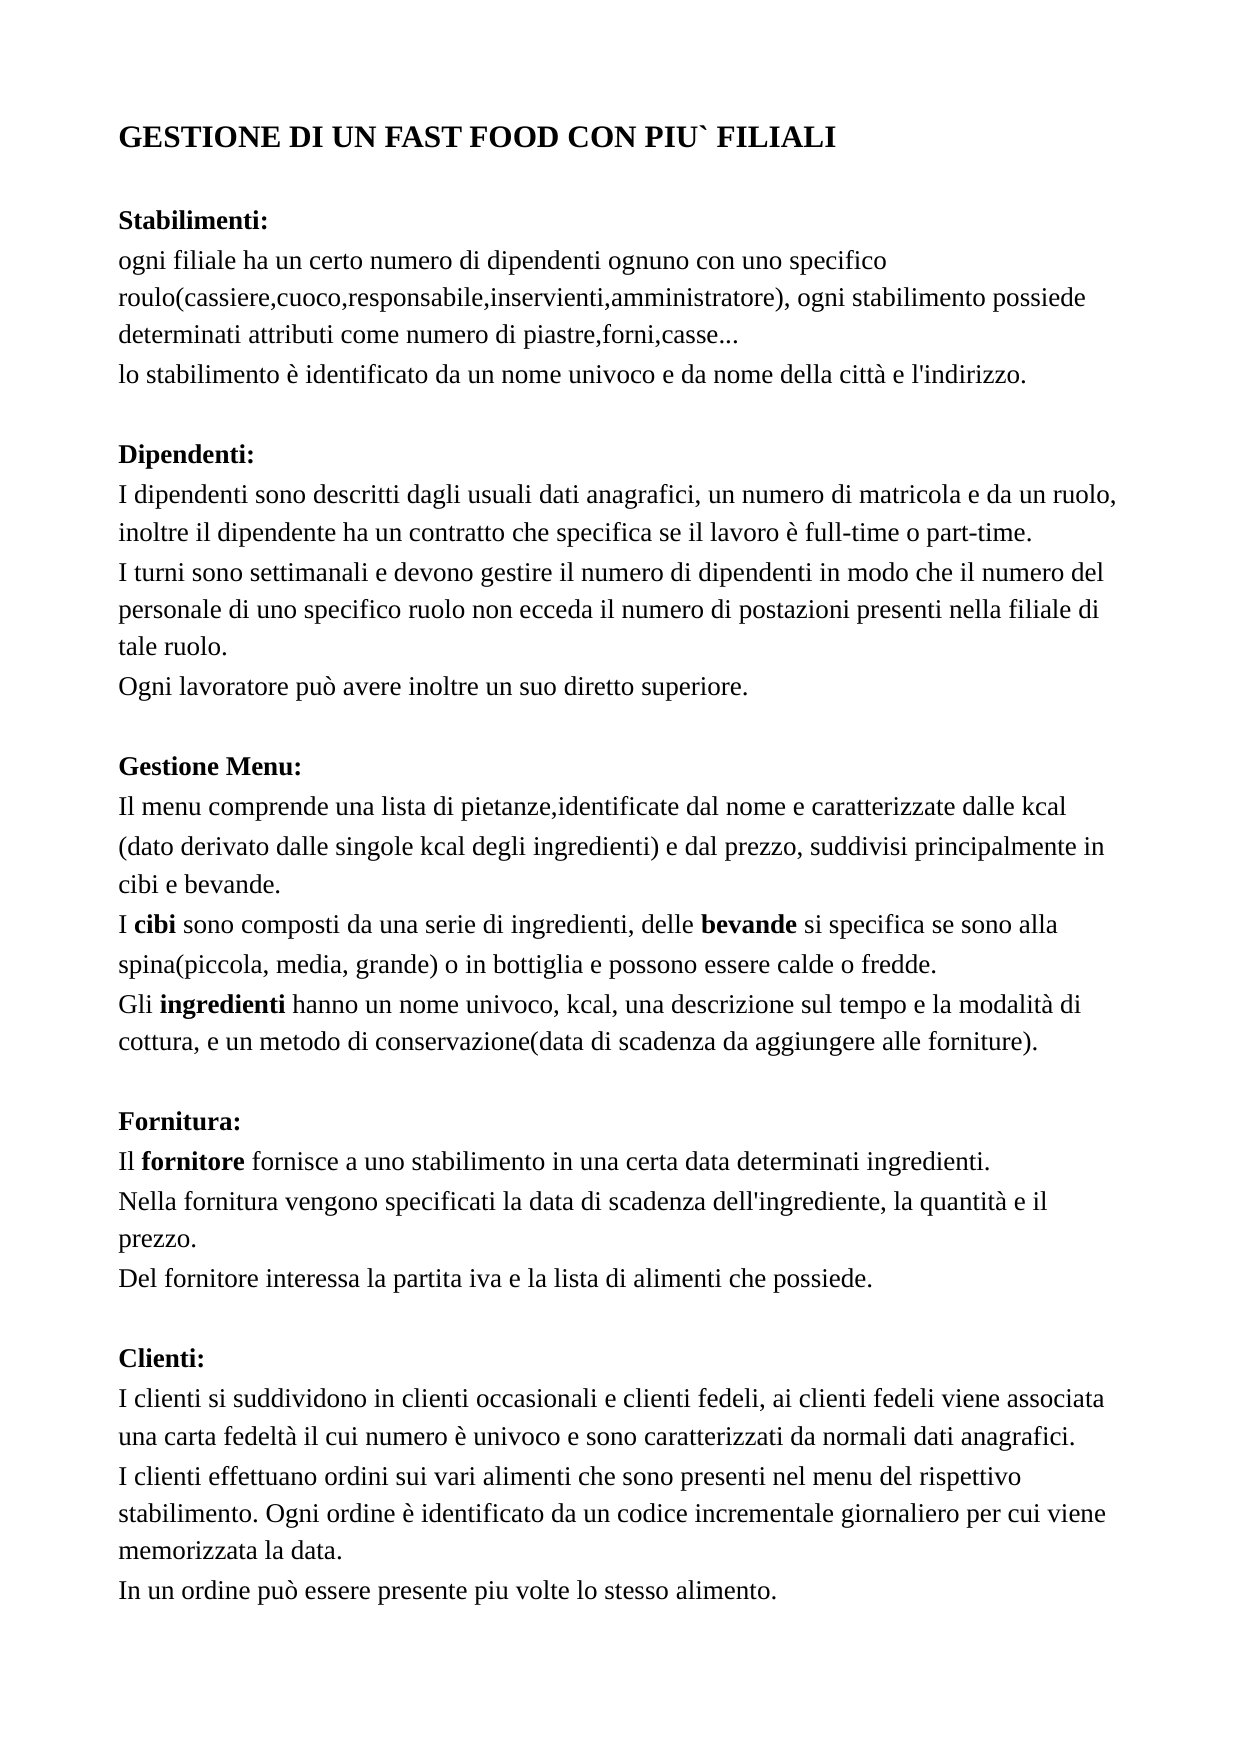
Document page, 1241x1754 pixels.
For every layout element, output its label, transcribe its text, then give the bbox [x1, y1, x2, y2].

text Nella fornitura vengono specificati la data di scadenza dell'ingrediente, la quantità e il prezzo. [118, 1185, 1122, 1253]
text I cibi sono composti da una serie di ingredienti, delle bevande si specifica se sono alla [118, 908, 1122, 939]
text Fornitura: [118, 1105, 1122, 1136]
text spina(piccola, media, grande) o in bottiglia e possono essere calde o fredde. [118, 948, 1122, 979]
text Dipendenti: [118, 438, 1122, 470]
text ogni filiale ha un certo numero di dipendenti ognuno con uno specifico roulo(cassiere,cuoco,responsabile,inservienti,amministratore), ogni stabilimento possiede determinati attributi come numero di piastre,forni,casse... [118, 244, 1122, 350]
text Gli ingredienti hanno un nome univoco, kcal, una descrizione sul tempo e la modalità di cottura, e un metodo di conservazione(data di scadenza da aggiungere alle forniture). [118, 988, 1122, 1056]
text Il menu comprende una lista di pietanze,identificate dal nome e caratterizzate dalle kcal [118, 790, 1122, 822]
text Clienti: [118, 1342, 1122, 1373]
text I dipendenti sono descritti dagli usuali dati anagrafici, un numero di matricola e da un ruolo, inoltre il dipendente ha un contratto che specifica se il lavoro è full-time o part-time. [118, 478, 1122, 547]
text lo stabilimento è identificato da un nome univoco e da nome della città e l'indirizzo. [118, 358, 1122, 390]
text (dato derivato dalle singole kcal degli ingredienti) e dal prezzo, suddivisi principalmente in cibi e bevande. [118, 830, 1122, 899]
text I clienti si suddividono in clienti occasionali e clienti fedeli, ai clienti fedeli viene associata una carta fedeltà il cui numero è univoco e sono caratterizzati da normali dati anagrafici. [118, 1382, 1122, 1451]
text GESTIONE DI UN FAST FOOD CON PIU` FILIALI [118, 118, 1122, 154]
text I turni sono settimanali e devono gestire il numero di dipendenti in modo che il numero del personale di uno specifico ruolo non ecceda il numero di postazioni presenti nella filiale di tale ruolo. [118, 556, 1122, 662]
text Il fornitore fornisce a uno stabilimento in una certa data determinati ingredienti. [118, 1145, 1122, 1176]
text Stabilimenti: [118, 204, 1122, 235]
text Ogni lavoratore può avere inoltre un suo diretto superiore. [118, 670, 1122, 702]
text In un ordine può essere presente piu volte lo stesso alimento. [118, 1574, 1122, 1605]
text Del fornitore interessa la partita iva e la lista di alimenti che possiede. [118, 1262, 1122, 1293]
text Gestione Menu: [118, 750, 1122, 782]
text I clienti effettuano ordini sui vari alimenti che sono presenti nel menu del rispettivo stabilimento. Ogni ordine è identificato da un codice incrementale giornaliero per cui viene memorizzata la data. [118, 1459, 1122, 1565]
